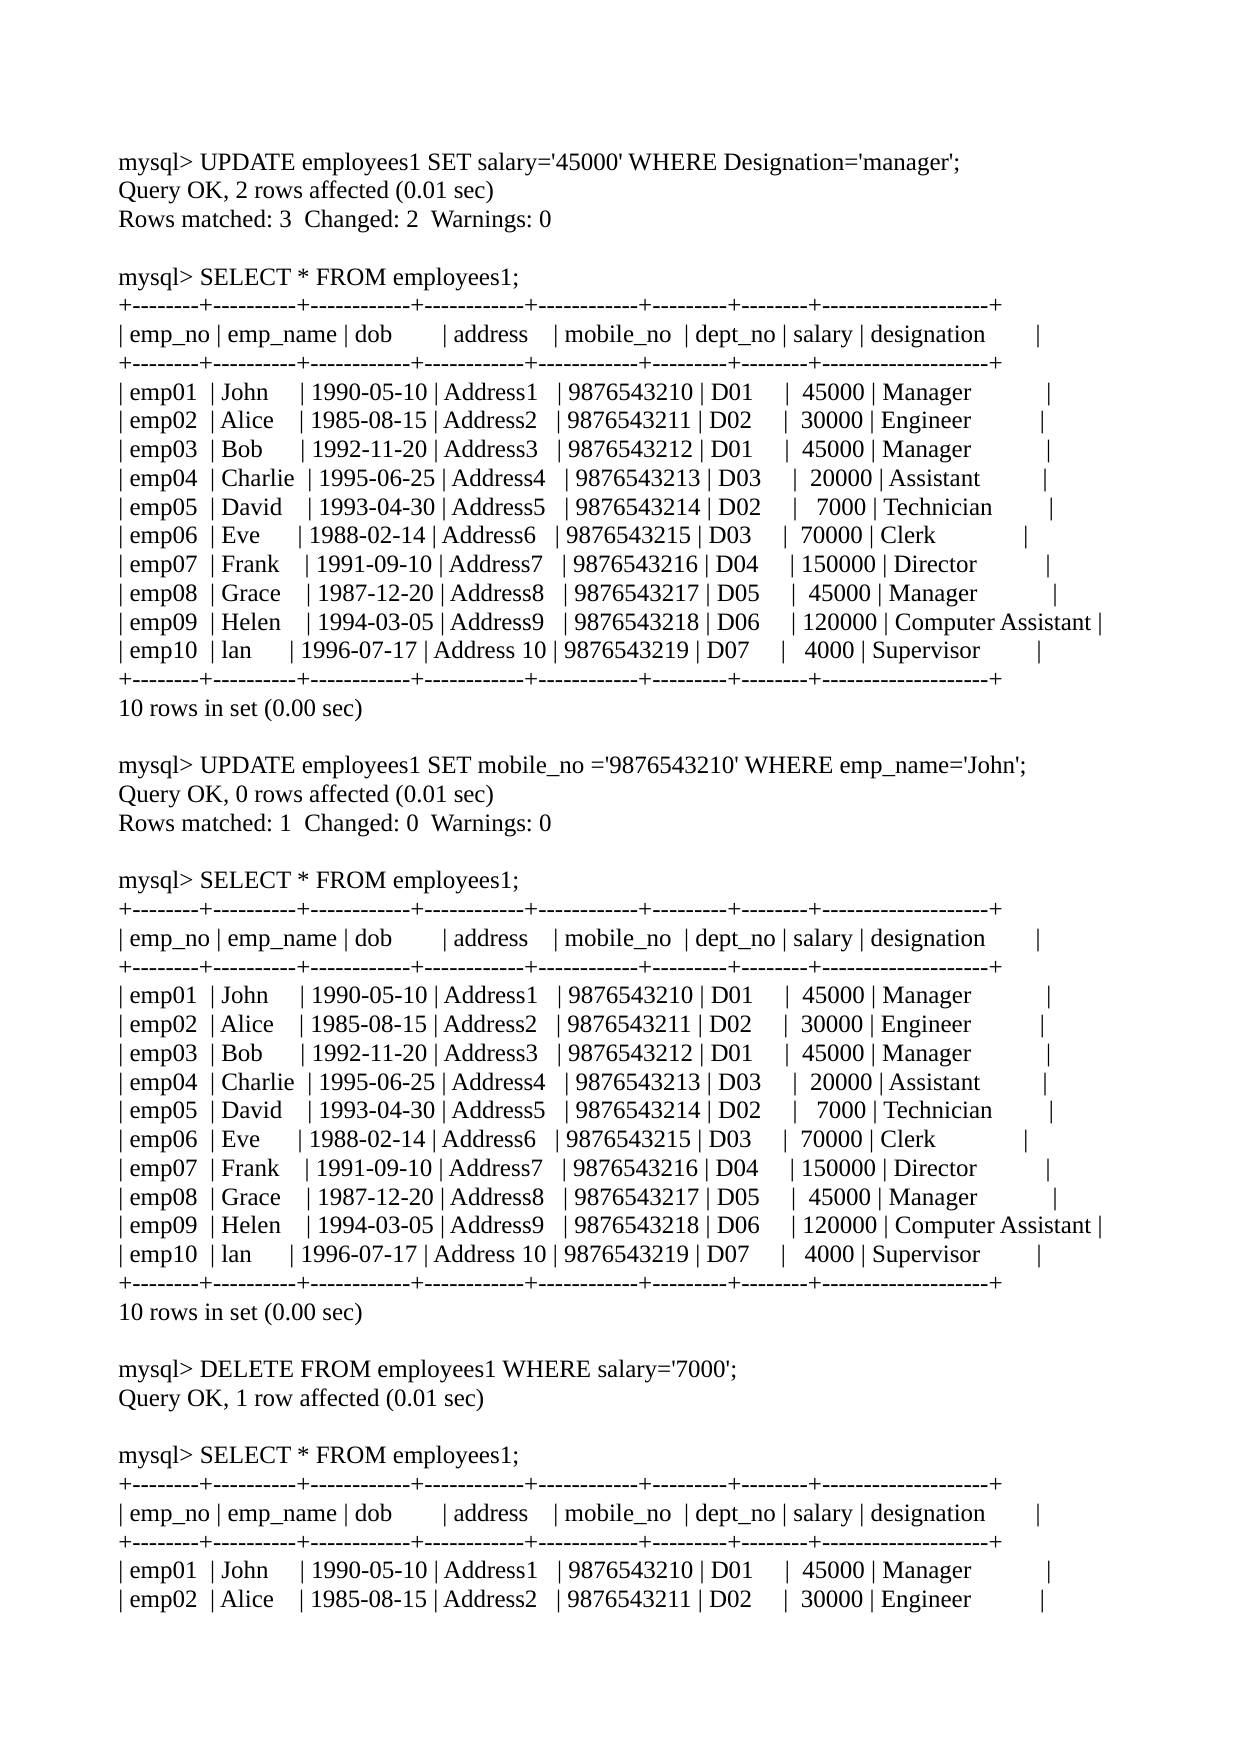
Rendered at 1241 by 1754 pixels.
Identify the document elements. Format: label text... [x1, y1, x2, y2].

text | emp_no | emp_name | dob | address | mobile_no | dept_no | salary | designation | [118, 923, 1122, 952]
text Rows matched: 3 Changed: 2 Warnings: 0 [118, 204, 1122, 233]
text +--------+----------+------------+------------+------------+---------+--------+--------------------+ [118, 291, 1122, 319]
text | emp02 | Alice | 1985-08-15 | Address2 | 9876543211 | D02 | 30000 | Engineer | [118, 406, 1122, 434]
text | emp03 | Bob | 1992-11-20 | Address3 | 9876543212 | D01 | 45000 | Manager | [118, 434, 1122, 463]
text | emp04 | Charlie | 1995-06-25 | Address4 | 9876543213 | D03 | 20000 | Assistant | [118, 1067, 1122, 1096]
text mysql> UPDATE employees1 SET mobile_no ='9876543210' WHERE emp_name='John'; [118, 751, 1122, 779]
text | emp_no | emp_name | dob | address | mobile_no | dept_no | salary | designation | [118, 1498, 1122, 1527]
text mysql> DELETE FROM employees1 WHERE salary='7000'; [118, 1354, 1122, 1383]
text Query OK, 0 rows affected (0.01 sec) [118, 779, 1122, 808]
text | emp02 | Alice | 1985-08-15 | Address2 | 9876543211 | D02 | 30000 | Engineer | [118, 1009, 1122, 1038]
text | emp05 | David | 1993-04-30 | Address5 | 9876543214 | D02 | 7000 | Technician | [118, 492, 1122, 521]
text mysql> SELECT * FROM employees1; [118, 262, 1122, 291]
text | emp01 | John | 1990-05-10 | Address1 | 9876543210 | D01 | 45000 | Manager | [118, 377, 1122, 406]
text | emp06 | Eve | 1988-02-14 | Address6 | 9876543215 | D03 | 70000 | Clerk | [118, 521, 1122, 549]
text | emp01 | John | 1990-05-10 | Address1 | 9876543210 | D01 | 45000 | Manager | [118, 981, 1122, 1009]
text mysql> UPDATE employees1 SET salary='45000' WHERE Designation='manager'; [118, 147, 1122, 176]
text +--------+----------+------------+------------+------------+---------+--------+--------------------+ [118, 894, 1122, 923]
text | emp05 | David | 1993-04-30 | Address5 | 9876543214 | D02 | 7000 | Technician | [118, 1096, 1122, 1124]
text +--------+----------+------------+------------+------------+---------+--------+--------------------+ [118, 1268, 1122, 1297]
text | emp01 | John | 1990-05-10 | Address1 | 9876543210 | D01 | 45000 | Manager | [118, 1556, 1122, 1584]
text 10 rows in set (0.00 sec) [118, 693, 1122, 722]
text | emp_no | emp_name | dob | address | mobile_no | dept_no | salary | designation | [118, 319, 1122, 348]
text | emp10 | lan | 1996-07-17 | Address 10 | 9876543219 | D07 | 4000 | Supervisor | [118, 1239, 1122, 1268]
text +--------+----------+------------+------------+------------+---------+--------+--------------------+ [118, 952, 1122, 981]
text mysql> SELECT * FROM employees1; [118, 866, 1122, 894]
text +--------+----------+------------+------------+------------+---------+--------+--------------------+ [118, 348, 1122, 377]
text Rows matched: 1 Changed: 0 Warnings: 0 [118, 808, 1122, 837]
text | emp08 | Grace | 1987-12-20 | Address8 | 9876543217 | D05 | 45000 | Manager | [118, 1182, 1122, 1211]
text | emp09 | Helen | 1994-03-05 | Address9 | 9876543218 | D06 | 120000 | Computer Assistant | [118, 1211, 1122, 1239]
text | emp09 | Helen | 1994-03-05 | Address9 | 9876543218 | D06 | 120000 | Computer Assistant | [118, 607, 1122, 636]
text +--------+----------+------------+------------+------------+---------+--------+--------------------+ [118, 664, 1122, 693]
text | emp10 | lan | 1996-07-17 | Address 10 | 9876543219 | D07 | 4000 | Supervisor | [118, 636, 1122, 664]
text +--------+----------+------------+------------+------------+---------+--------+--------------------+ [118, 1527, 1122, 1556]
text | emp07 | Frank | 1991-09-10 | Address7 | 9876543216 | D04 | 150000 | Director | [118, 1153, 1122, 1182]
text Query OK, 2 rows affected (0.01 sec) [118, 176, 1122, 204]
text | emp08 | Grace | 1987-12-20 | Address8 | 9876543217 | D05 | 45000 | Manager | [118, 578, 1122, 607]
text | emp06 | Eve | 1988-02-14 | Address6 | 9876543215 | D03 | 70000 | Clerk | [118, 1124, 1122, 1153]
text Query OK, 1 row affected (0.01 sec) [118, 1383, 1122, 1412]
text 10 rows in set (0.00 sec) [118, 1297, 1122, 1326]
text mysql> SELECT * FROM employees1; [118, 1441, 1122, 1469]
text +--------+----------+------------+------------+------------+---------+--------+--------------------+ [118, 1469, 1122, 1498]
text | emp07 | Frank | 1991-09-10 | Address7 | 9876543216 | D04 | 150000 | Director | [118, 549, 1122, 578]
text | emp03 | Bob | 1992-11-20 | Address3 | 9876543212 | D01 | 45000 | Manager | [118, 1038, 1122, 1067]
text | emp02 | Alice | 1985-08-15 | Address2 | 9876543211 | D02 | 30000 | Engineer | [118, 1584, 1122, 1613]
text | emp04 | Charlie | 1995-06-25 | Address4 | 9876543213 | D03 | 20000 | Assistant | [118, 463, 1122, 492]
